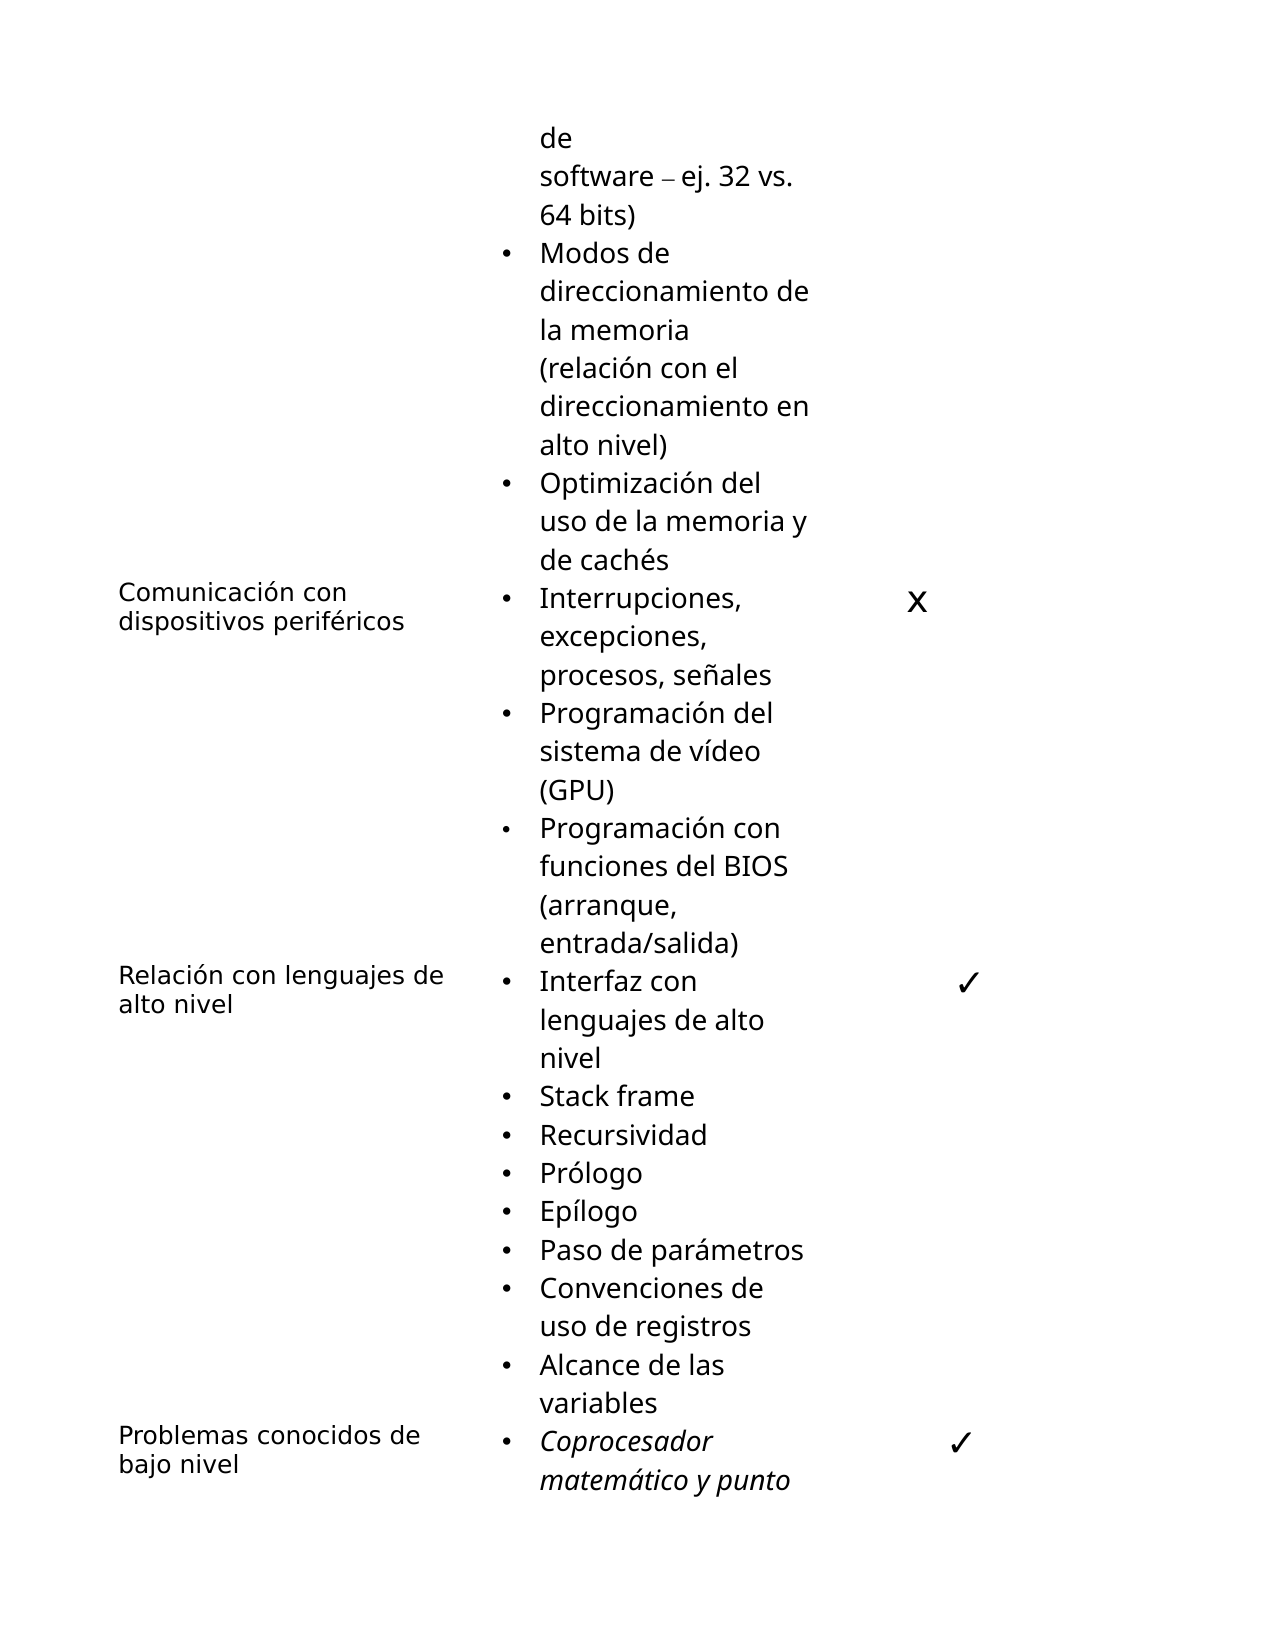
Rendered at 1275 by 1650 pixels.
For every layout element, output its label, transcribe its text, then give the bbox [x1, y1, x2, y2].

table_cell Comunicación con dispositivos periféricos [118, 578, 464, 961]
table_cell [811, 118, 1157, 578]
table_cell ✓ [811, 961, 1157, 1421]
table_cell Coprocesador matemático y punto flotante en el procesador Optimización y comparación Device drivers Fundamentos del boot manager Graficación Buffer overflow Soporte a virtualización [464, 1421, 811, 1498]
table_cell [118, 118, 464, 578]
table_cell Problemas conocidos de bajo nivel [118, 1421, 464, 1498]
table_cell Interrupciones, excepciones, procesos, señales Programación del sistema de vídeo (GPU) Programación con funciones del BIOS (arranque, entrada/salida) [464, 578, 811, 961]
table_cell ✓ [811, 1421, 1157, 1498]
table_cell x [811, 578, 1157, 961]
table_cell Interfaz con lenguajes de alto nivel Stack frame Recursividad Prólogo Epílogo Paso de parámetros Convenciones de uso de registros Alcance de las variables [464, 961, 811, 1421]
table_cell Representación de datos (enteros –shortint, longint –, cadenas, punto flotante, ascii, ansi, unicode) Endianness(little endian , big endian) Bitness (compatibilidad entre arquitecturas de software – ej. 32 vs. 64 bits) Modos de direccionamiento de la memoria (relación con el direccionamiento en alto nivel) Optimización del uso de la memoria y de cachés [464, 118, 811, 578]
table_cell Relación con lenguajes de alto nivel [118, 961, 464, 1421]
